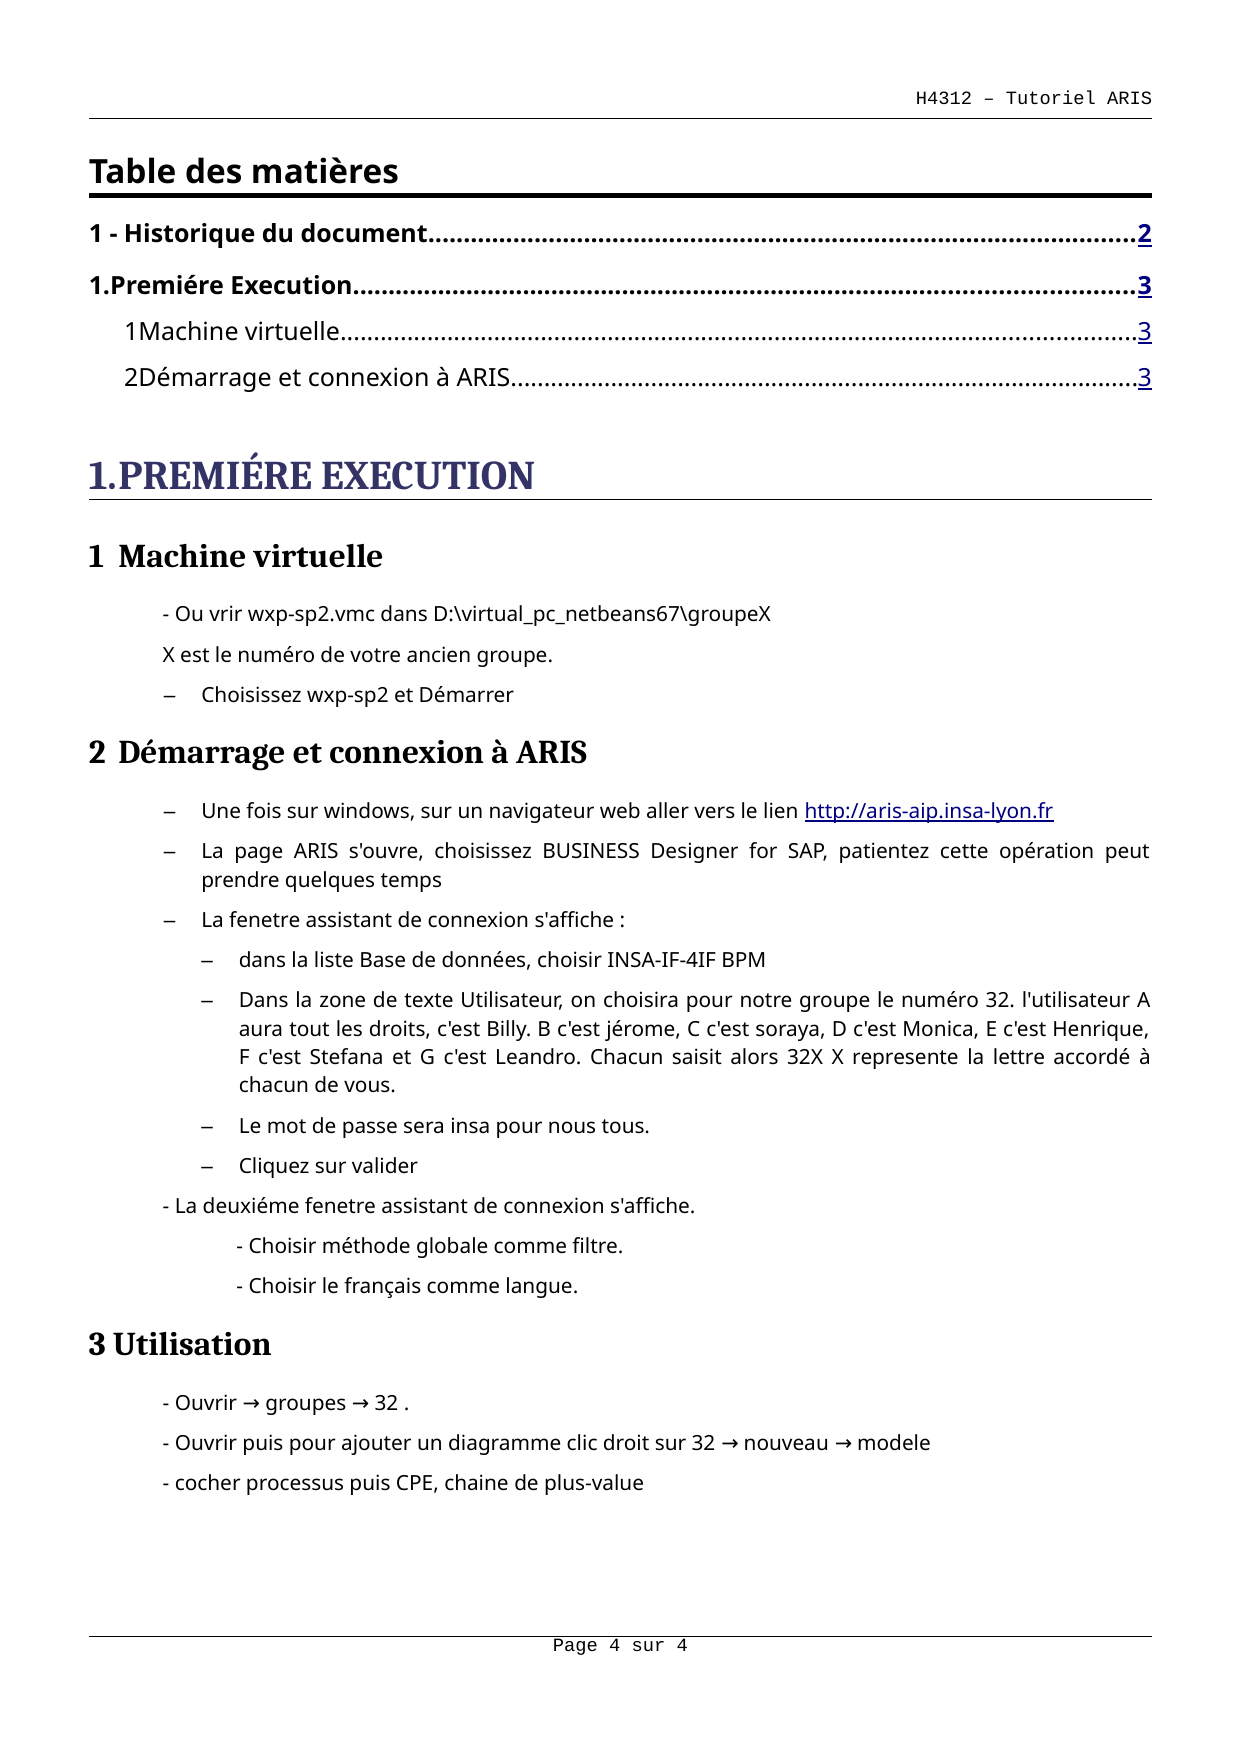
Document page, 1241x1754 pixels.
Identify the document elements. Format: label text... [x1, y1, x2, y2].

list - Ouvrir → groupes → 32 . [88, 1388, 1152, 1416]
subtitle 3 Utilisation [88, 1325, 1152, 1363]
list Choisissez wxp-sp2 et Démarrer [163, 680, 1152, 708]
list La page ARIS s'ouvre, choisissez BUSINESS Designer for SAP, patientez cette opération peut prendre quelques temps [163, 836, 1152, 893]
text Table des matières [88, 147, 1152, 198]
subtitle Machine virtuelle [88, 537, 1152, 575]
list Dans la zone de texte Utilisateur, on choisira pour notre groupe le numéro 32. l'utilisateur A aura tout les droits, c'est Billy. B c'est jérome, C c'est soraya, D c'est Monica, E c'est Henrique, F c'est Stefana et G c'est Leandro. Chacun saisit alors 32X X represente la lettre accordé à chacun de vous. [201, 985, 1152, 1099]
subtitle Premiére Execution [88, 452, 1152, 499]
list Une fois sur windows, sur un navigateur web aller vers le lien http://aris-aip.insa-lyon.fr [163, 796, 1152, 824]
list Le mot de passe sera insa pour nous tous. [201, 1111, 1152, 1139]
text 1.Premiére Execution 3 [88, 268, 1152, 302]
text 1Machine virtuelle 3 [124, 313, 1152, 347]
list Cliquez sur valider [201, 1151, 1152, 1179]
text - cocher processus puis CPE, chaine de plus-value [88, 1468, 1152, 1497]
text 1 - Historique du document 2 [88, 216, 1152, 250]
list - Choisir méthode globale comme filtre. [88, 1231, 1152, 1260]
text - Ou vrir wxp-sp2.vmc dans D:\virtual_pc_netbeans67\groupeX [88, 599, 1152, 628]
text - La deuxiéme fenetre assistant de connexion s'affiche. [88, 1191, 1152, 1220]
list dans la liste Base de données, choisir INSA-IF-4IF BPM [201, 945, 1152, 973]
text 2Démarrage et connexion à ARIS 3 [124, 359, 1152, 393]
list - Choisir le français comme langue. [88, 1272, 1152, 1300]
text - Ouvrir puis pour ajouter un diagramme clic droit sur 32 → nouveau → modele [88, 1428, 1152, 1456]
subtitle Démarrage et connexion à ARIS [88, 733, 1152, 772]
list La fenetre assistant de connexion s'affiche : [163, 905, 1152, 933]
text X est le numéro de votre ancien groupe. [88, 640, 1152, 668]
